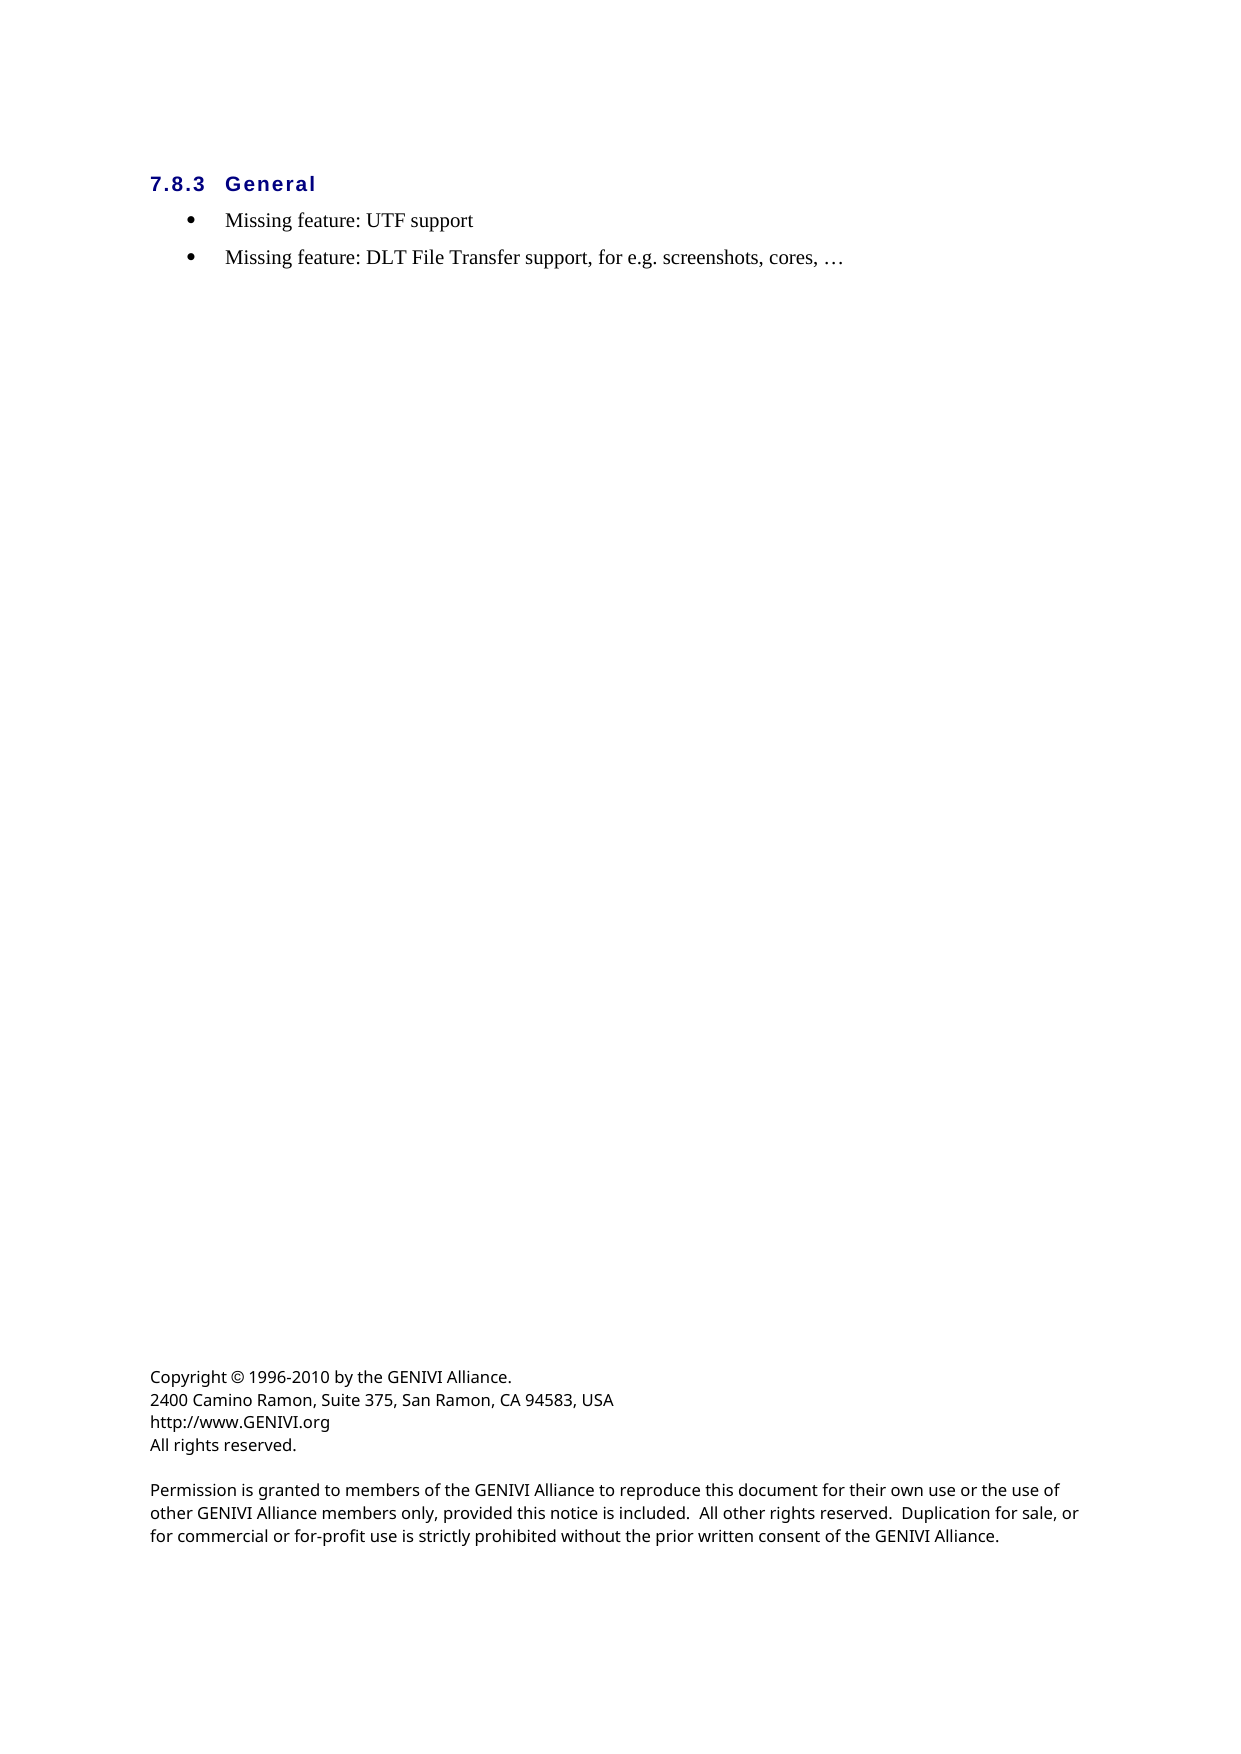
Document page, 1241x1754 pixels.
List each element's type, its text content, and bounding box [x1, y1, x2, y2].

list Missing feature: UTF support [187, 208, 1092, 232]
list Missing feature: DLT File Transfer support, for e.g. screenshots, cores, … [187, 244, 1092, 269]
subtitle General [150, 172, 1092, 196]
